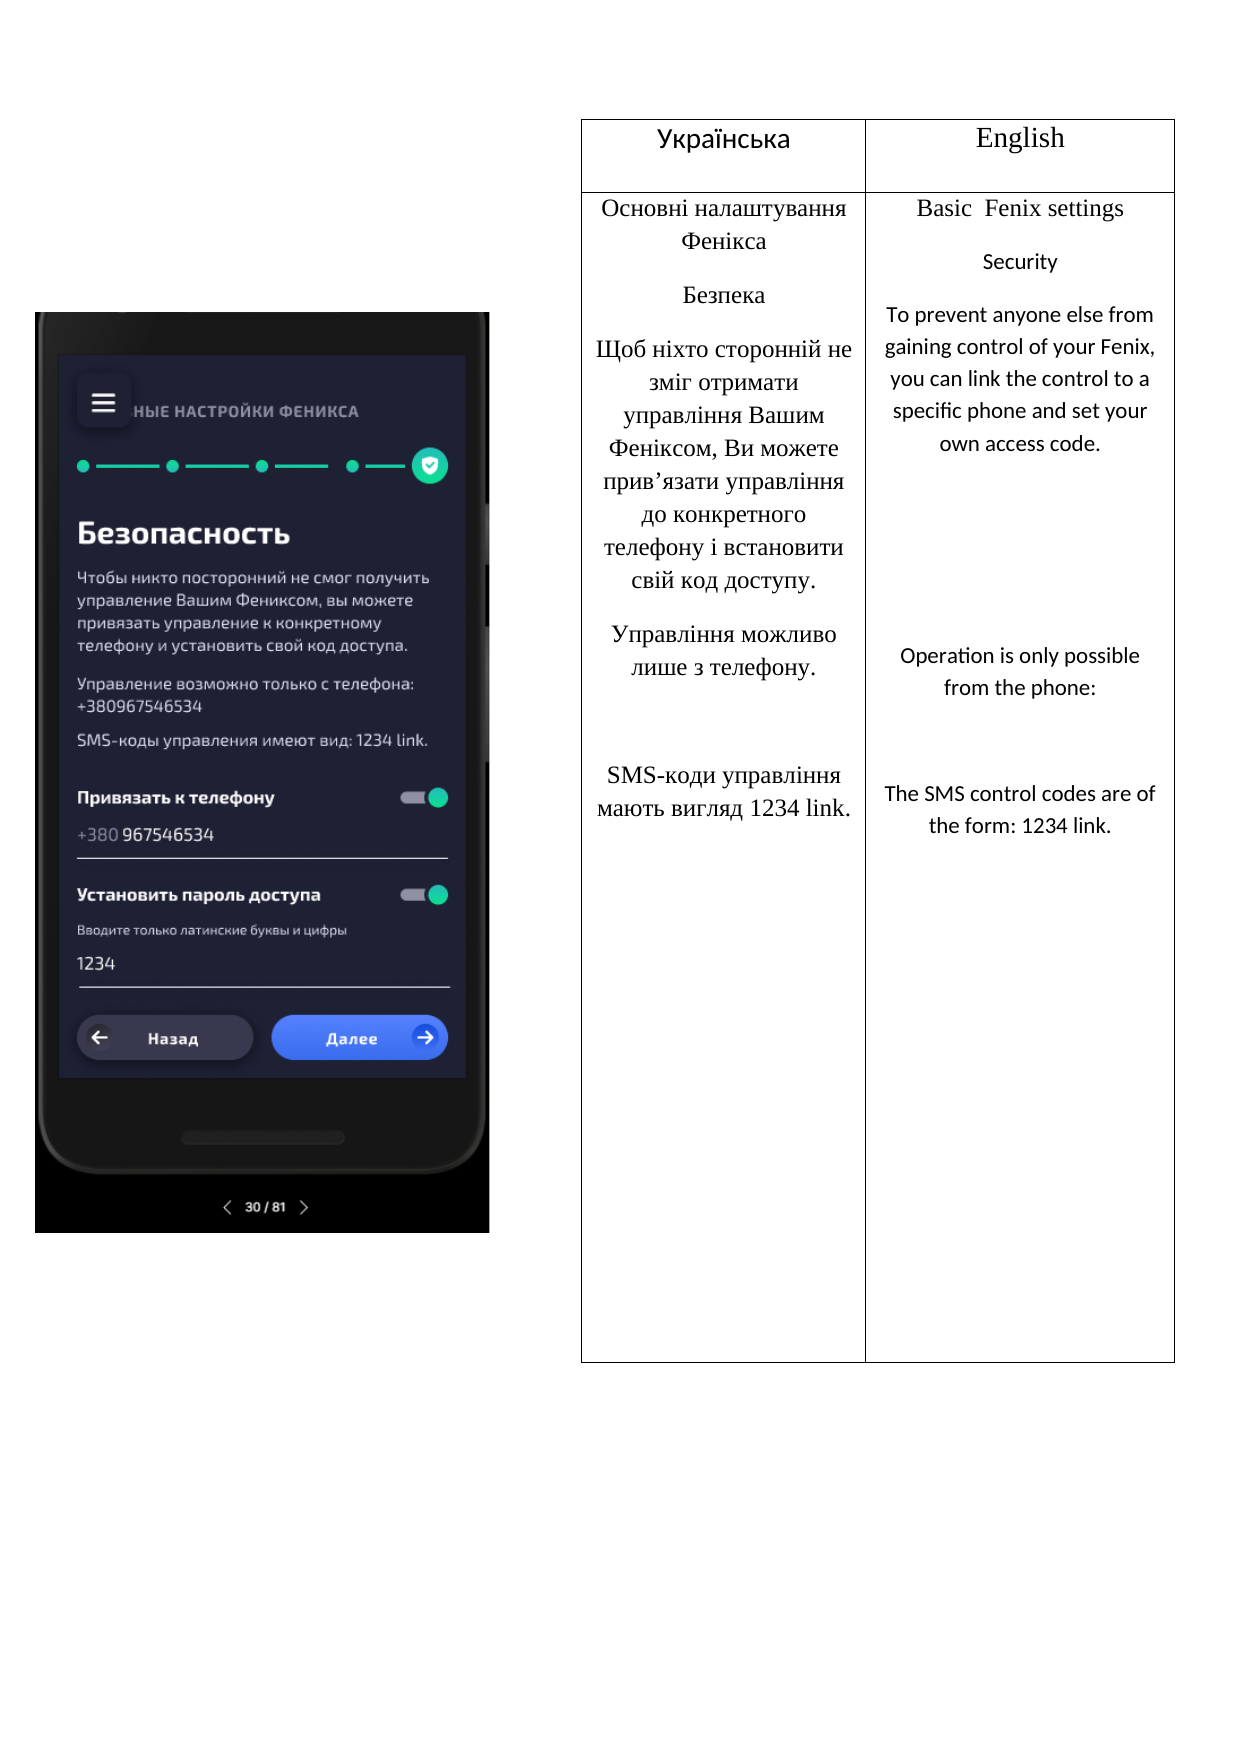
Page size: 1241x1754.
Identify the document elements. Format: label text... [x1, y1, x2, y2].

picture [35, 312, 490, 1233]
table_cell Basic Fenix settings Security To prevent anyone else from gaining control of your Fenix, you can link the control to a specific phone and set your own access code. Operation is only possible from the phone: The SMS control codes are of the form: 1234 link. [866, 193, 1174, 1362]
table_cell Основні налаштування Фенікса Безпека Щоб ніхто сторонній не зміг отримати управління Вашим Феніксом, Ви можете прив’язати управління до конкретного телефону і встановити свій код доступу. Управління можливо лише з телефону. SMS-коди управління мають вигляд 1234 link. [582, 193, 865, 1362]
table_header English [866, 120, 1174, 192]
table_header Українська [582, 120, 865, 192]
